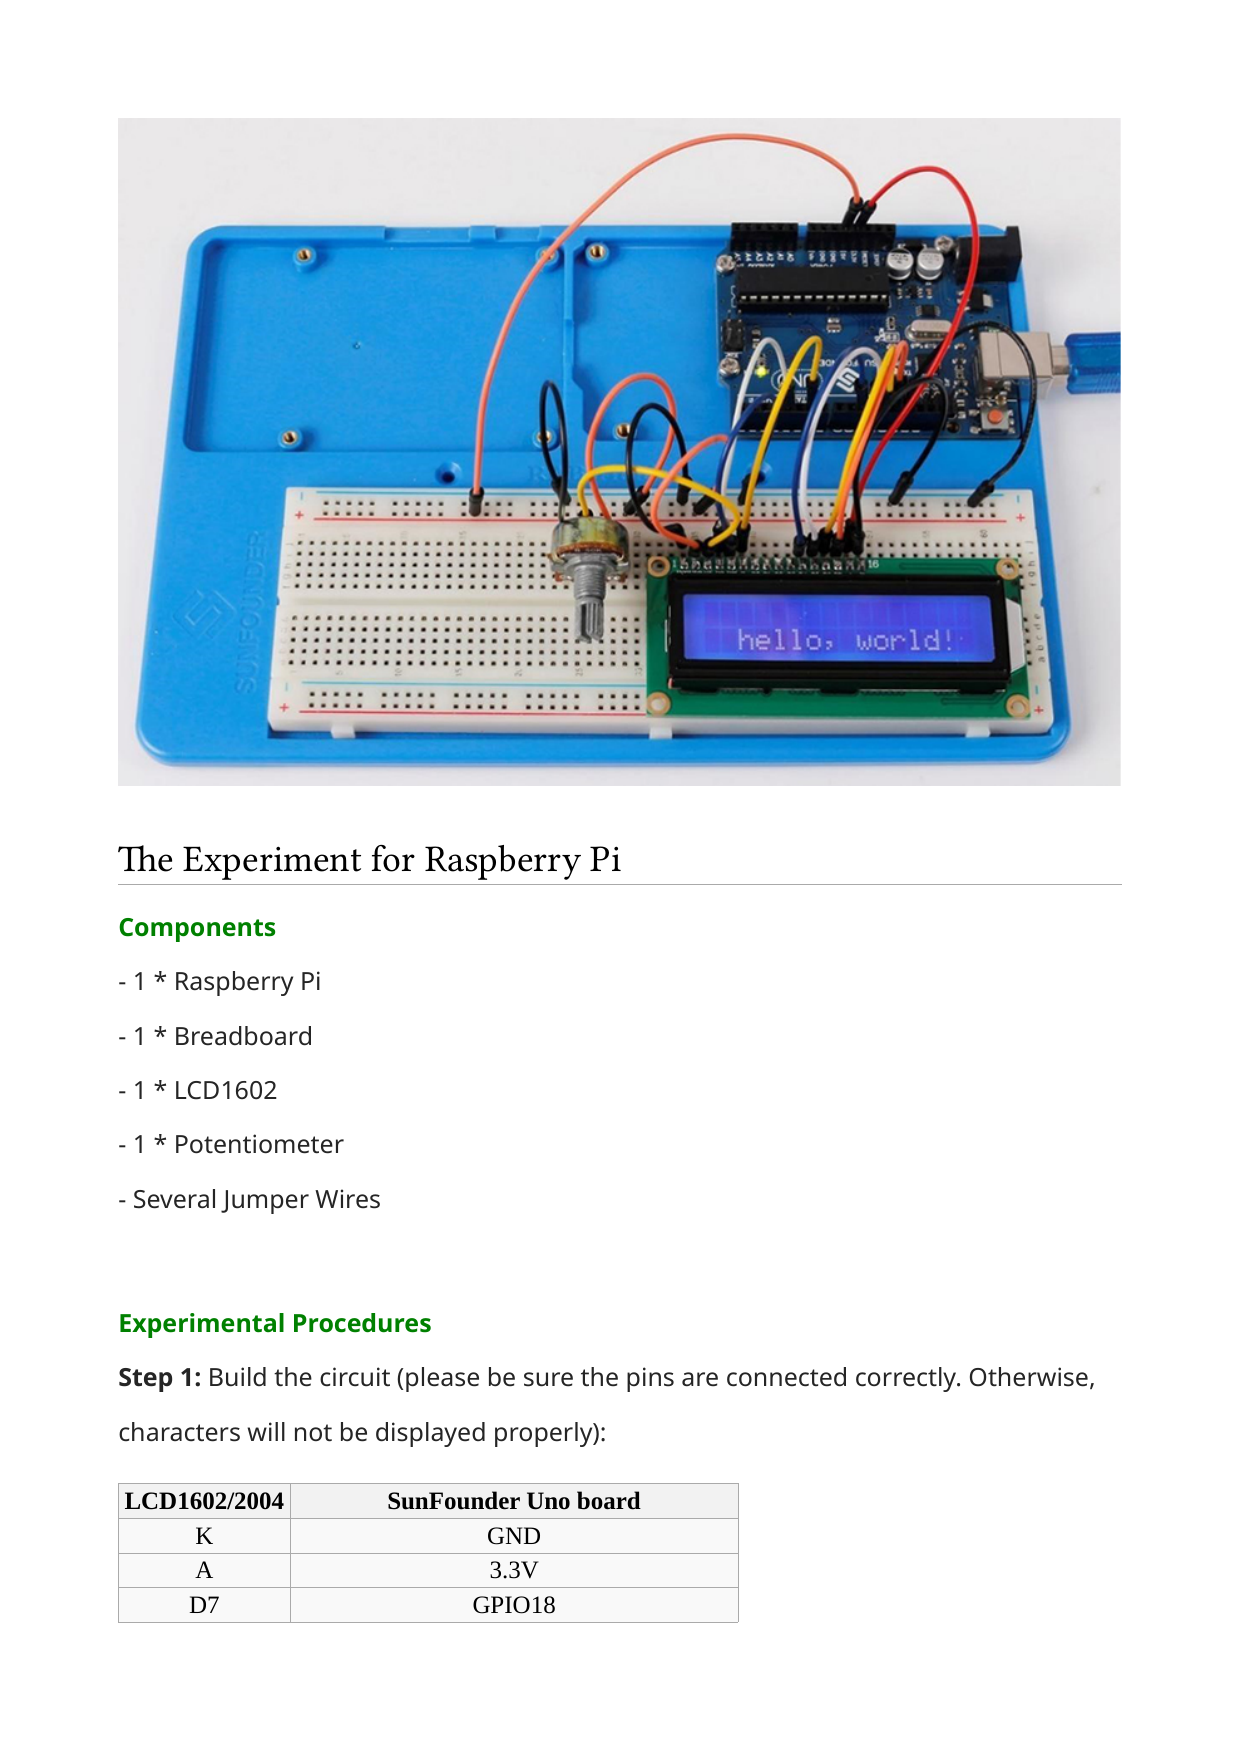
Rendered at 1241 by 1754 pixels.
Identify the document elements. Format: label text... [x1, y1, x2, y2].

table_cell A [119, 1554, 290, 1587]
table_cell 3.3V [291, 1554, 738, 1587]
table_cell K [119, 1519, 290, 1553]
picture [118, 118, 1121, 786]
text Experimental Procedures Step 1: Build the circuit (please be sure the pins are connected correctly. Otherwise, characters will not be displayed properly): [118, 1251, 1122, 1448]
table_cell GPIO18 [291, 1588, 738, 1622]
table_cell D7 [119, 1588, 290, 1622]
text Components - 1 * Raspberry Pi - 1 * Breadboard - 1 * LCD1602 - 1 * Potentiometer - Several Jumper Wires [118, 909, 1122, 1216]
table_header LCD1602/2004 [119, 1484, 290, 1518]
subtitle The Experiment for Raspberry Pi [118, 838, 1122, 884]
table_cell GND [291, 1519, 738, 1553]
table_header SunFounder Uno board [291, 1484, 738, 1518]
